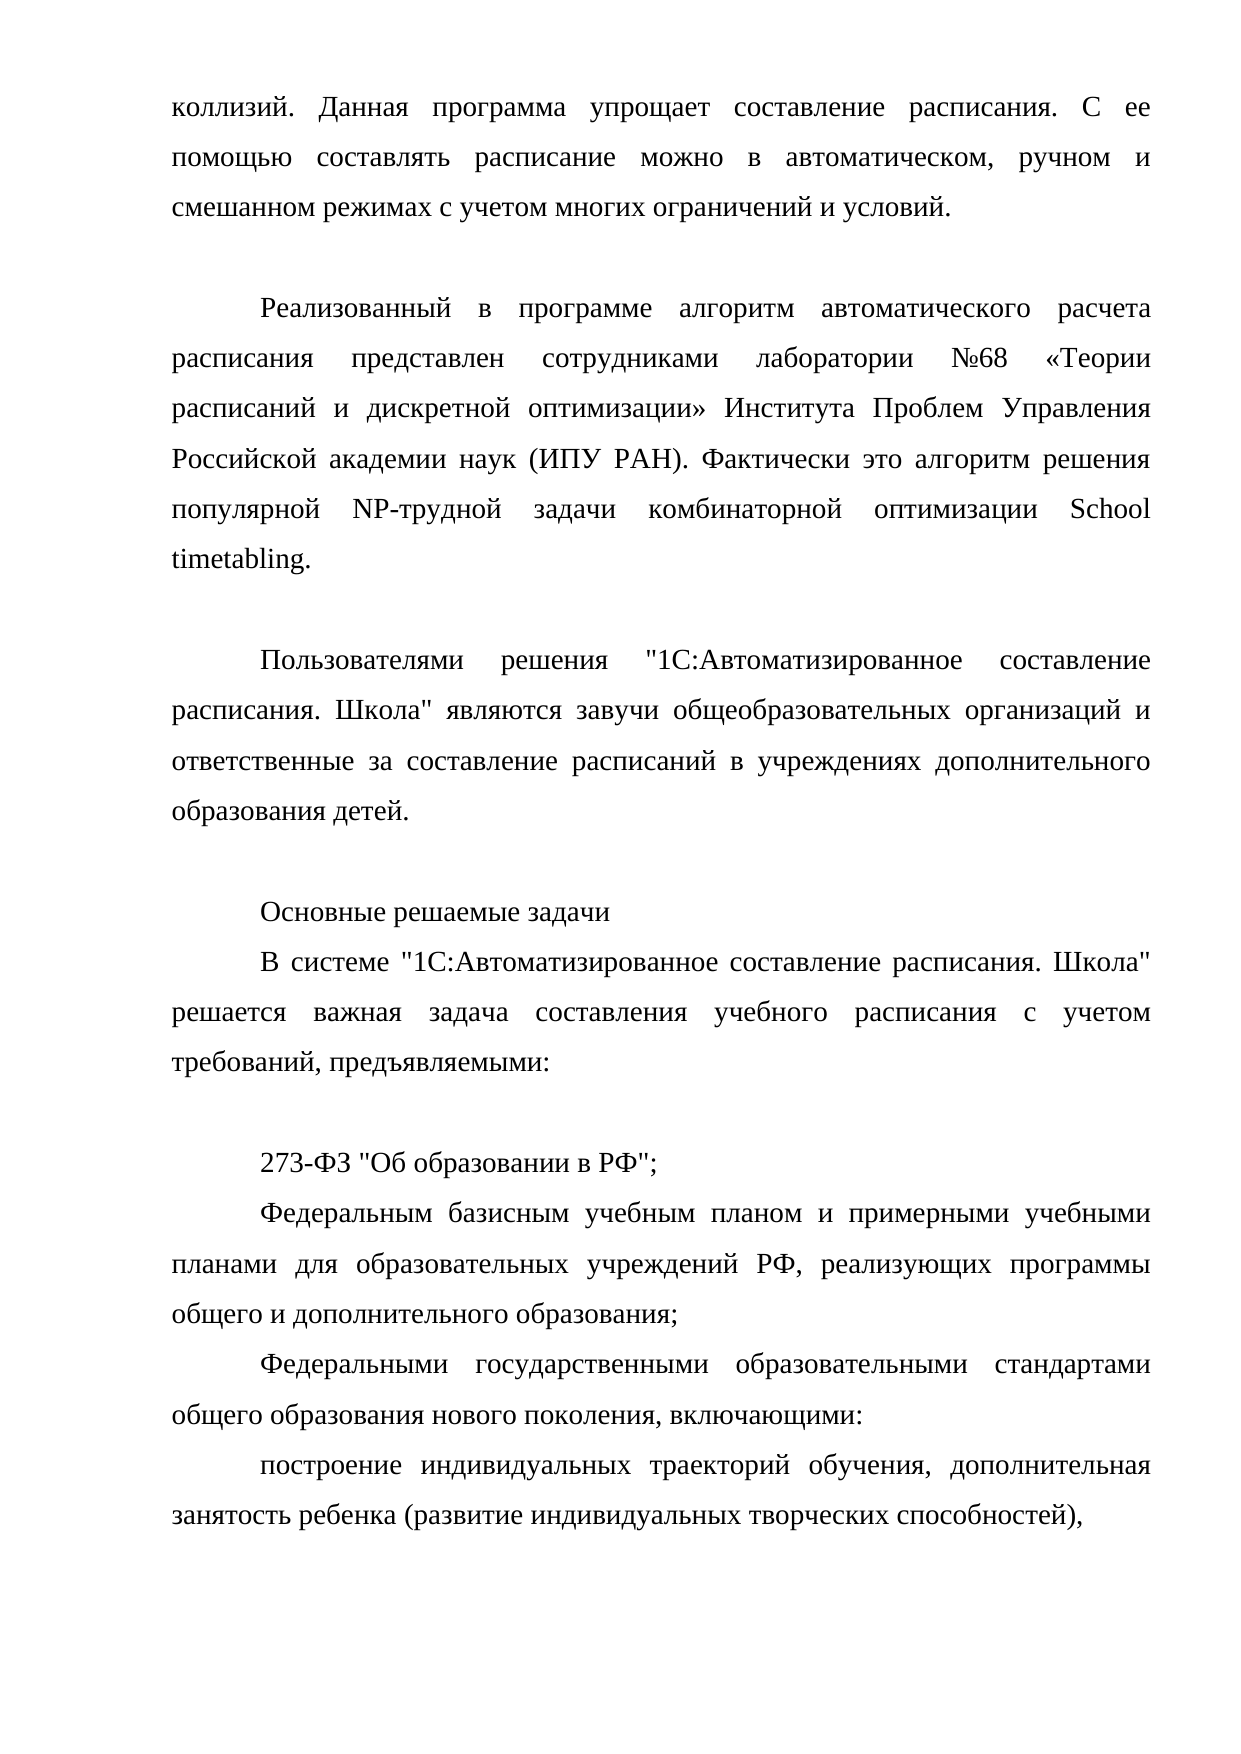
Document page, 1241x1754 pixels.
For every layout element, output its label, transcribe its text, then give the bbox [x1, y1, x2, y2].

text Федеральным базисным учебным планом и примерными учебными планами для образовательных учреждений РФ, реализующих программы общего и дополнительного образования; [171, 1196, 1152, 1330]
text построение индивидуальных траекторий обучения, дополнительная занятость ребенка (развитие индивидуальных творческих способностей), [171, 1447, 1152, 1531]
text 273-ФЗ "Об образовании в РФ"; [171, 1145, 1152, 1179]
text коллизий. Данная программа упрощает составление расписания. С ее помощью составлять расписание можно в автоматическом, ручном и смешанном режимах с учетом многих ограничений и условий. [171, 89, 1152, 223]
text Пользователями решения "1С:Автоматизированное составление расписания. Школа" являются завучи общеобразовательных организаций и ответственные за составление расписаний в учреждениях дополнительного образования детей. [171, 642, 1152, 827]
text Реализованный в программе алгоритм автоматического расчета расписания представлен сотрудниками лаборатории №68 «Теории расписаний и дискретной оптимизации» Института Проблем Управления Российской академии наук (ИПУ РАН). Фактически это алгоритм решения популярной NP-трудной задачи комбинаторной оптимизации School timetabling. [171, 290, 1152, 575]
text В системе "1С:Автоматизированное составление расписания. Школа" решается важная задача составления учебного расписания с учетом требований, предъявляемыми: [171, 944, 1152, 1078]
text Федеральными государственными образовательными стандартами общего образования нового поколения, включающими: [171, 1346, 1152, 1430]
text Основные решаемые задачи [171, 894, 1152, 927]
